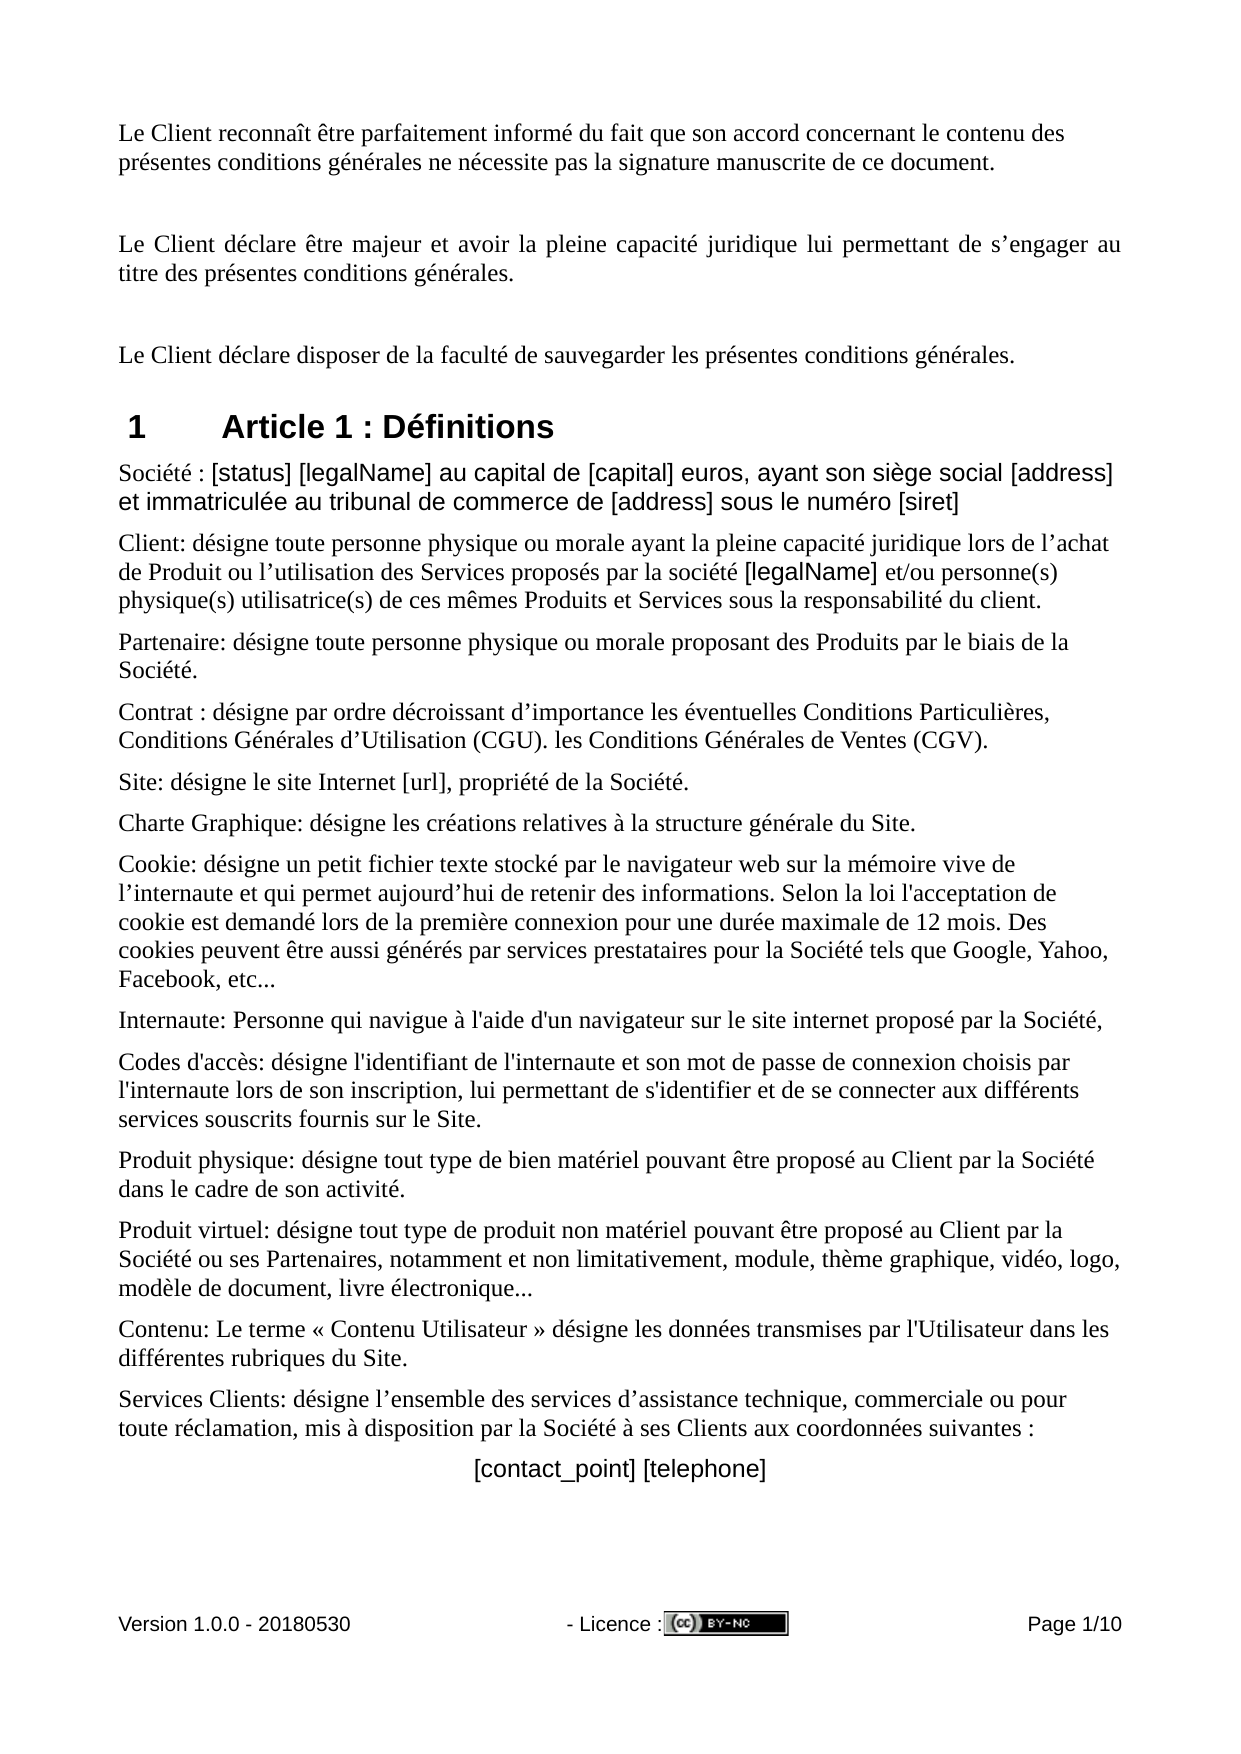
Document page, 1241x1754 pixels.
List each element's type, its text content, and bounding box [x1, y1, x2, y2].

text Le Client déclare disposer de la faculté de sauvegarder les présentes conditions générales. [118, 341, 1122, 369]
text [contact_point] [telephone] [118, 1454, 1122, 1483]
text Produit physique: désigne tout type de bien matériel pouvant être proposé au Client par la Société dans le cadre de son activité. [118, 1146, 1122, 1203]
text Codes d'accès: désigne l'identifiant de l'internaute et son mot de passe de connexion choisis par l'internaute lors de son inscription, lui permettant de s'identifier et de se connecter aux différents services souscrits fournis sur le Site. [118, 1047, 1122, 1133]
text Société : [status] [legalName] au capital de [capital] euros, ayant son siège social [address] et immatriculée au tribunal de commerce de [address] sous le numéro [siret] [118, 458, 1122, 515]
picture [663, 1611, 789, 1636]
text Internaute: Personne qui navigue à l'aide d'un navigateur sur le site internet proposé par la Société, [118, 1006, 1122, 1034]
subtitle Article 1 : Définitions [118, 407, 1122, 445]
text Le Client déclare être majeur et avoir la pleine capacité juridique lui permettant de s’engager au titre des présentes conditions générales. [118, 229, 1122, 287]
text Site: désigne le site Internet [url], propriété de la Société. [118, 767, 1122, 796]
text Charte Graphique: désigne les créations relatives à la structure générale du Site. [118, 808, 1122, 837]
text Services Clients: désigne l’ensemble des services d’assistance technique, commerciale ou pour toute réclamation, mis à disposition par la Société à ses Clients aux coordonnées suivantes : [118, 1384, 1122, 1442]
text Cookie: désigne un petit fichier texte stocké par le navigateur web sur la mémoire vive de l’internaute et qui permet aujourd’hui de retenir des informations. Selon la loi l'acceptation de cookie est demandé lors de la première connexion pour une durée maximale de 12 mois. Des cookies peuvent être aussi générés par services prestataires pour la Société tels que Google, Yahoo, Facebook, etc... [118, 849, 1122, 993]
text Le Client reconnaît être parfaitement informé du fait que son accord concernant le contenu des présentes conditions générales ne nécessite pas la signature manuscrite de ce document. [118, 118, 1122, 176]
text Partenaire: désigne toute personne physique ou morale proposant des Produits par le biais de la Société. [118, 627, 1122, 684]
text Contrat : désigne par ordre décroissant d’importance les éventuelles Conditions Particulières, Conditions Générales d’Utilisation (CGU). les Conditions Générales de Ventes (CGV). [118, 697, 1122, 754]
text Produit virtuel: désigne tout type de produit non matériel pouvant être proposé au Client par la Société ou ses Partenaires, notamment et non limitativement, module, thème graphique, vidéo, logo, modèle de document, livre électronique... [118, 1216, 1122, 1302]
text Contenu: Le terme « Contenu Utilisateur » désigne les données transmises par l'Utilisateur dans les différentes rubriques du Site. [118, 1314, 1122, 1372]
text Client: désigne toute personne physique ou morale ayant la pleine capacité juridique lors de l’achat de Produit ou l’utilisation des Services proposés par la société [legalName] et/ou personne(s) physique(s) utilisatrice(s) de ces mêmes Produits et Services sous la responsabilité du client. [118, 528, 1122, 614]
